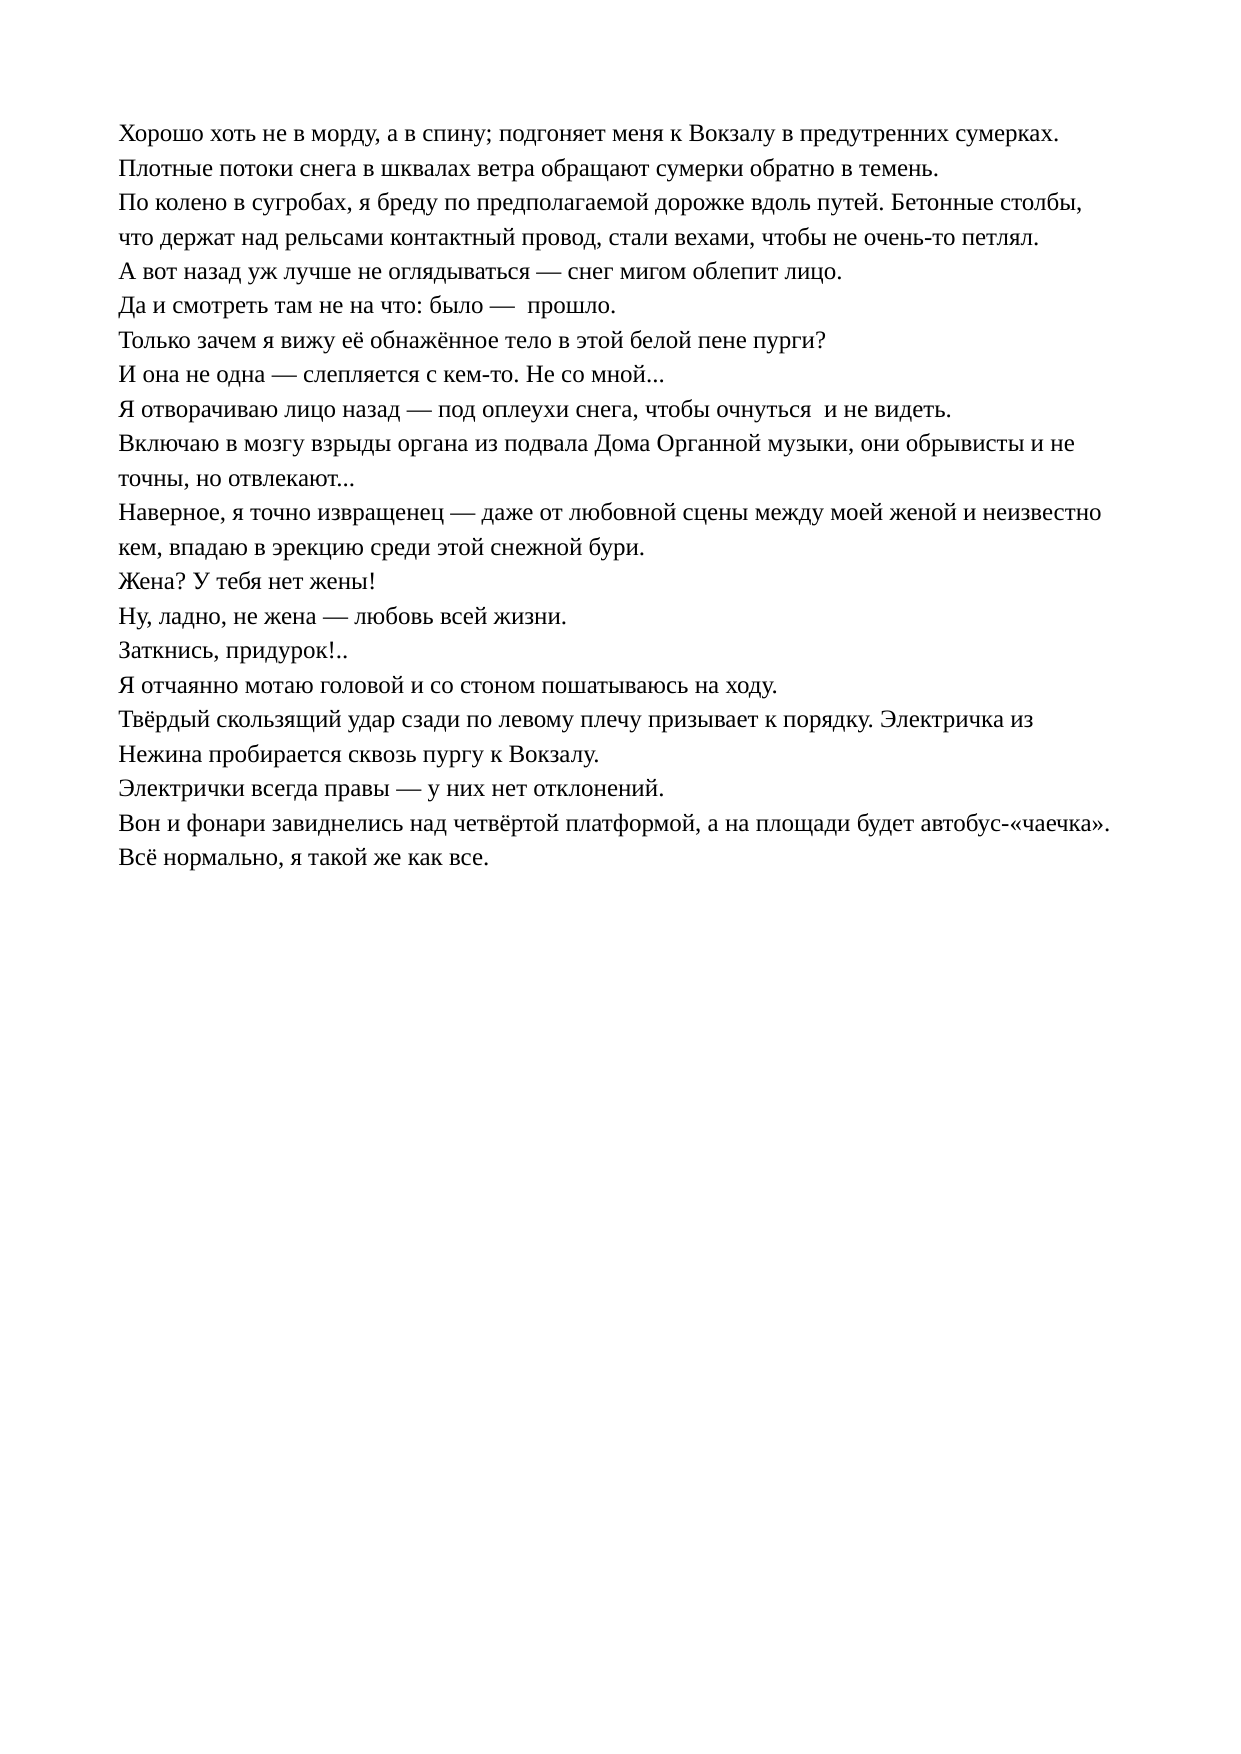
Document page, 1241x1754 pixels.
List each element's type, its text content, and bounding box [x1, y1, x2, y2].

text Хорошо хоть не в морду, а в спину; подгоняет меня к Вокзалу в предутренних сумерках. Плотные потоки снега в шквалах ветра обращают сумерки обратно в темень. [118, 118, 1122, 181]
text Ну, ладно, не жена — любовь всей жизни. [118, 601, 1122, 629]
text Вон и фонари завиднелись над четвёртой платформой, а на площади будет автобус-«чаечка». [118, 808, 1122, 836]
text Я отчаянно мотаю головой и со стоном пошатываюсь на ходу. [118, 670, 1122, 698]
text Я отворачиваю лицо назад — под оплеухи снега, чтобы очнуться и не видеть. [118, 394, 1122, 423]
text Заткнись, придурок!.. [118, 635, 1122, 664]
text Жена? У тебя нет жены! [118, 566, 1122, 595]
text Включаю в мозгу взрыды органа из подвала Дома Органной музыки, они обрывисты и не точны, но отвлекают... [118, 428, 1122, 492]
text Твёрдый скользящий удар сзади по левому плечу призывает к порядку. Электричка из Нежина пробирается сквозь пургу к Вокзалу. [118, 704, 1122, 767]
text Наверное, я точно извращенец — даже от любовной сцены между моей женой и неизвестно кем, впадаю в эрекцию среди этой снежной бури. [118, 497, 1122, 561]
text И она не одна — слепляется с кем-то. Не со мной... [118, 359, 1122, 388]
text Да и смотреть там не на что: было — прошло. [118, 291, 1122, 319]
text Всё нормально, я такой же как все. [118, 842, 1122, 871]
text А вот назад уж лучше не оглядываться — снег мигом облепит лицо. [118, 256, 1122, 285]
text Электрички всегда правы — у них нет отклонений. [118, 773, 1122, 802]
text По колено в сугробах, я бреду по предполагаемой дорожке вдоль путей. Бетонные столбы, что держат над рельсами контактный провод, стали вехами, чтобы не очень-то петлял. [118, 187, 1122, 250]
text Только зачем я вижу её обнажённое тело в этой белой пене пурги? [118, 325, 1122, 354]
